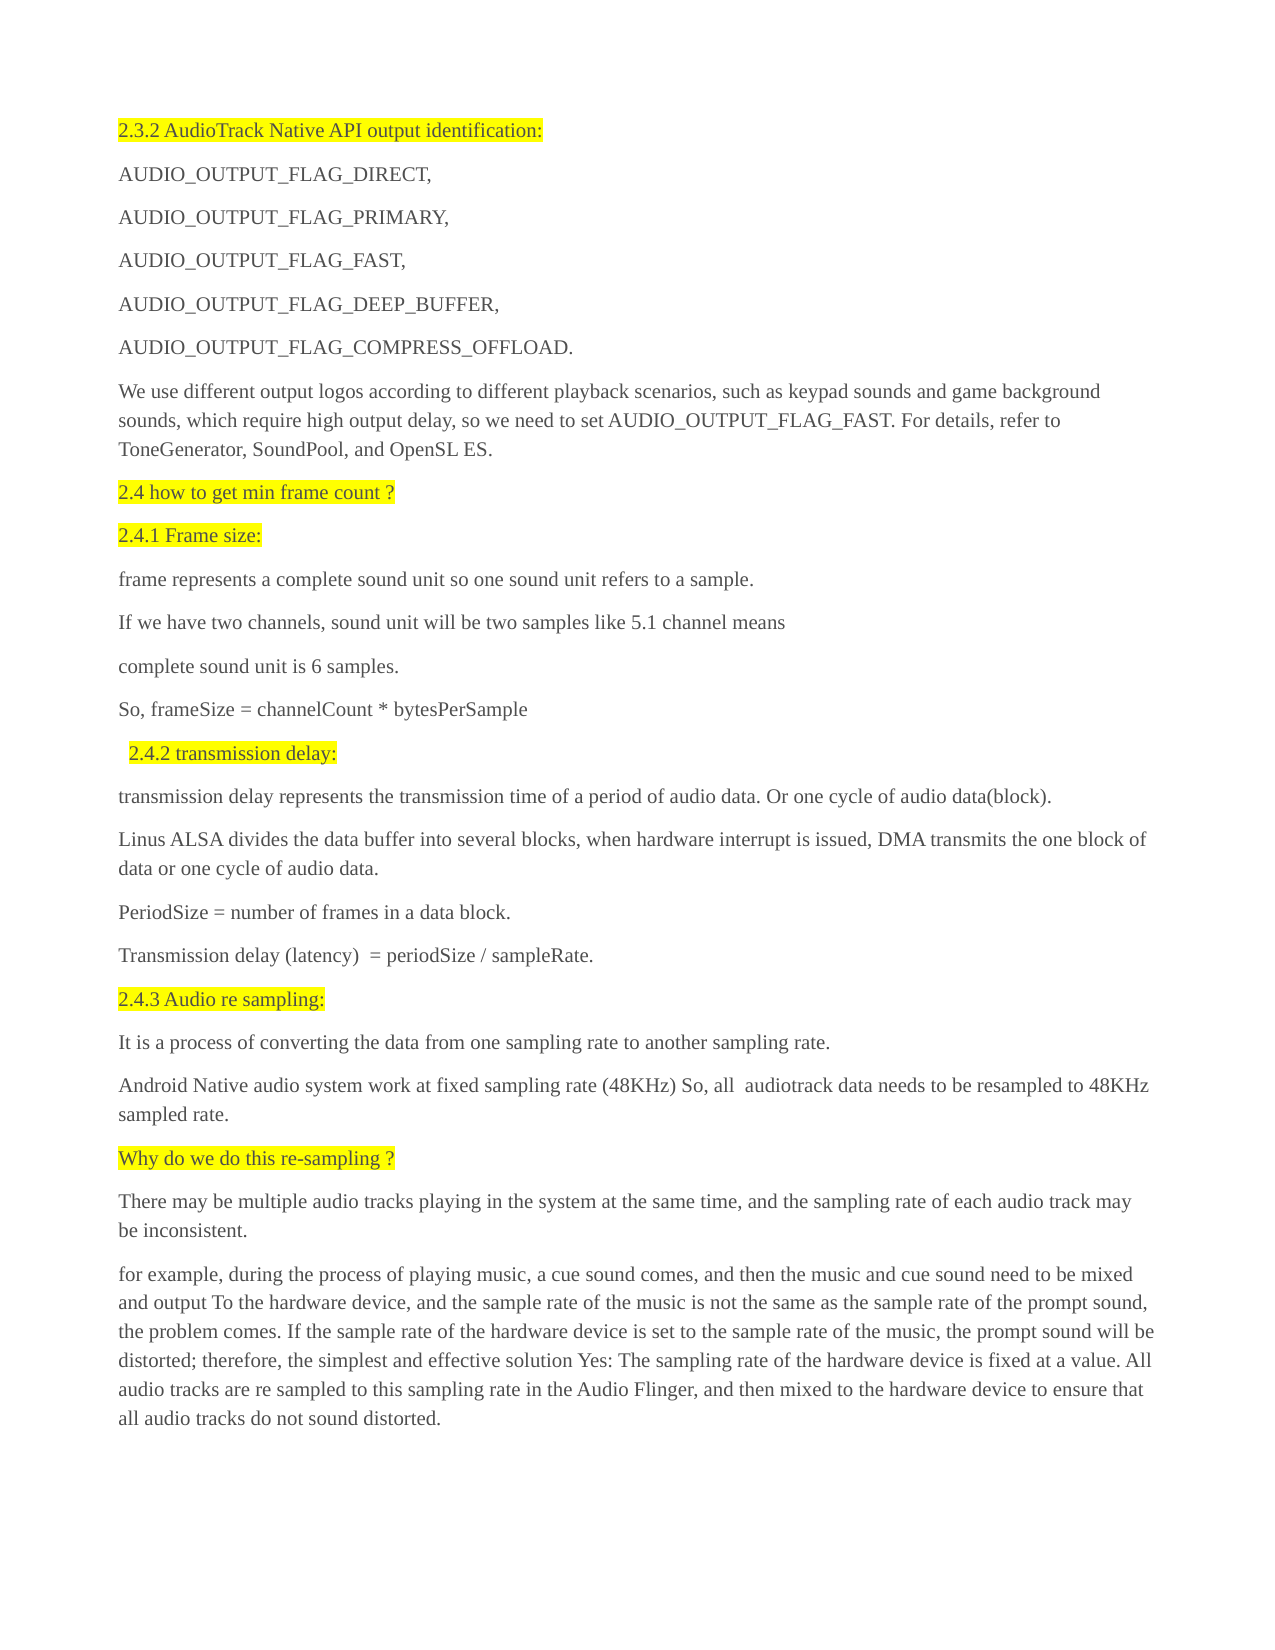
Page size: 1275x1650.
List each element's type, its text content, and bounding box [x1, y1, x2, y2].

text AUDIO_OUTPUT_FLAG_FAST, [118, 248, 1157, 272]
text Linus ALSA divides the data buffer into several blocks, when hardware interrupt is issued, DMA transmits the one block of data or one cycle of audio data. [118, 827, 1157, 880]
text So, frameSize = channelCount * bytesPerSample [118, 697, 1157, 721]
text 2.4 how to get min frame count ? [118, 480, 1157, 504]
text AUDIO_OUTPUT_FLAG_DIRECT, [118, 162, 1157, 186]
text 2.4.2 transmission delay: [118, 741, 1157, 764]
text Transmission delay (latency) = periodSize / sampleRate. [118, 943, 1157, 967]
text Why do we do this re-sampling ? [118, 1146, 1157, 1170]
text There may be multiple audio tracks playing in the system at the same time, and the sampling rate of each audio track may be inconsistent. [118, 1189, 1157, 1242]
text complete sound unit is 6 samples. [118, 654, 1157, 678]
text Android Native audio system work at fixed sampling rate (48KHz) So, all audiotrack data needs to be resampled to 48KHz sampled rate. [118, 1073, 1157, 1126]
text 2.3.2 AudioTrack Native API output identification: [118, 118, 1157, 142]
text PeriodSize = number of frames in a data block. [118, 900, 1157, 924]
text transmission delay represents the transmission time of a period of audio data. Or one cycle of audio data(block). [118, 784, 1157, 808]
text 2.4.3 Audio re sampling: [118, 987, 1157, 1011]
text We use different output logos according to different playback scenarios, such as keypad sounds and game background sounds, which require high output delay, so we need to set AUDIO_OUTPUT_FLAG_FAST. For details, refer to ToneGenerator, SoundPool, and OpenSL ES. [118, 379, 1157, 461]
text frame represents a complete sound unit so one sound unit refers to a sample. [118, 567, 1157, 591]
text AUDIO_OUTPUT_FLAG_DEEP_BUFFER, [118, 292, 1157, 316]
text 2.4.1 Frame size: [118, 523, 1157, 547]
text If we have two channels, sound unit will be two samples like 5.1 channel means [118, 610, 1157, 634]
text It is a process of converting the data from one sampling rate to another sampling rate. [118, 1030, 1157, 1054]
text AUDIO_OUTPUT_FLAG_PRIMARY, [118, 205, 1157, 229]
text for example, during the process of playing music, a cue sound comes, and then the music and cue sound need to be mixed and output To the hardware device, and the sample rate of the music is not the same as the sample rate of the prompt sound, the problem comes. If the sample rate of the hardware device is set to the sample rate of the music, the prompt sound will be distorted; therefore, the simplest and effective solution Yes: The sampling rate of the hardware device is fixed at a value. All audio tracks are re sampled to this sampling rate in the Audio Flinger, and then mixed to the hardware device to ensure that all audio tracks do not sound distorted. [118, 1261, 1157, 1430]
text AUDIO_OUTPUT_FLAG_COMPRESS_OFFLOAD. [118, 335, 1157, 359]
